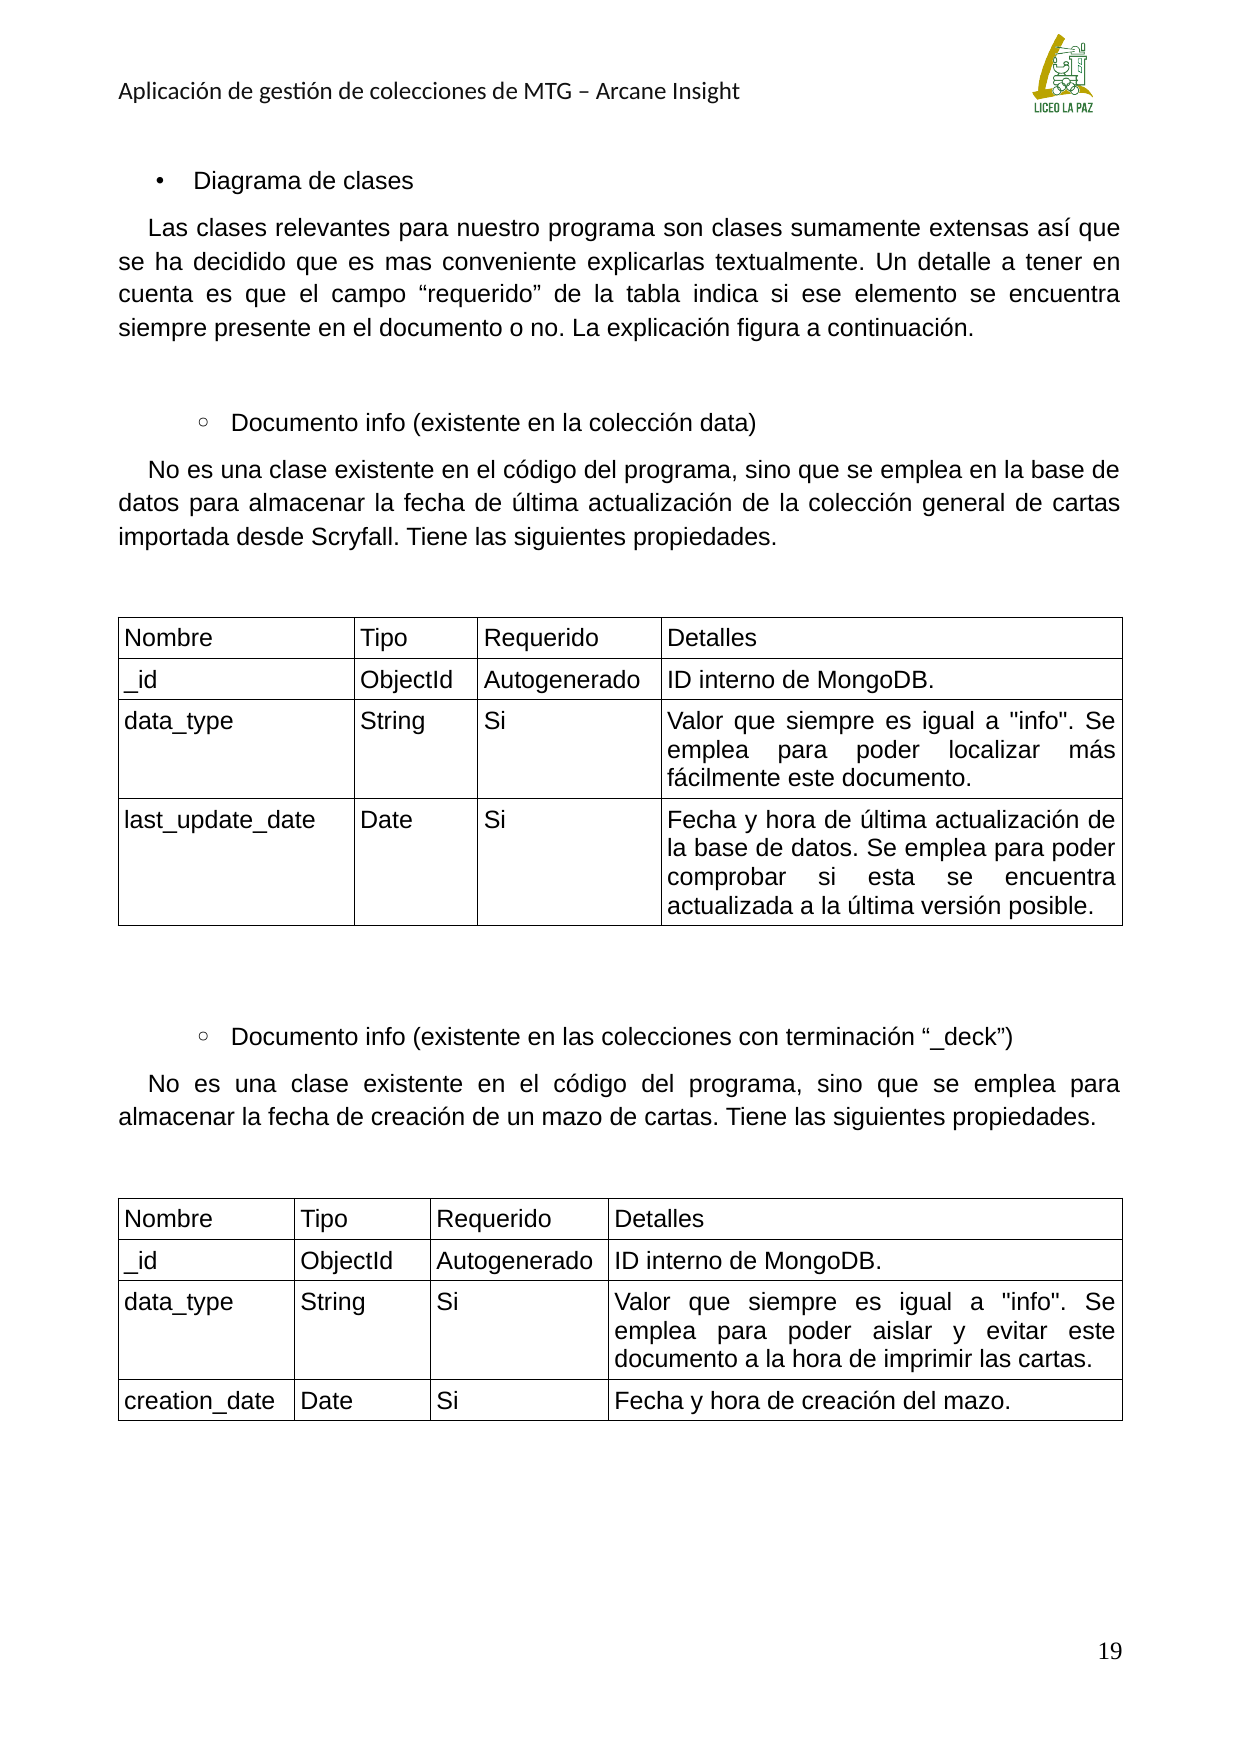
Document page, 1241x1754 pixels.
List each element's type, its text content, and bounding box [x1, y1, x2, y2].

list Documento info (existente en las colecciones con terminación “_deck”) [193, 1022, 1122, 1051]
table_cell Fecha y hora de última actualización de la base de datos. Se emplea para poder comprobar si esta se encuentra actualizada a la última versión posible. [662, 799, 1122, 925]
table_cell Si [478, 700, 661, 798]
table_cell Si [478, 799, 661, 925]
picture [1025, 26, 1100, 121]
table_cell Autogenerado [431, 1240, 608, 1280]
table_cell Date [295, 1380, 430, 1420]
table_cell last_update_date [119, 799, 354, 925]
text Las clases relevantes para nuestro programa son clases sumamente extensas así que se ha decidido que es mas conveniente explicarlas textualmente. Un detalle a tener en cuenta es que el campo “requerido” de la tabla indica si ese elemento se encuentra siempre presente en el documento o no. La explicación figura a continuación. [118, 213, 1122, 341]
table_cell Si [431, 1380, 608, 1420]
list Documento info (existente en la colección data) [193, 408, 1122, 437]
table_cell ObjectId [355, 659, 477, 699]
table_header Nombre [119, 1199, 294, 1239]
table_header Detalles [609, 1199, 1122, 1239]
table_header Tipo [295, 1199, 430, 1239]
table_header Detalles [662, 618, 1122, 658]
table_cell data_type [119, 700, 354, 798]
table_header Tipo [355, 618, 477, 658]
table_cell _id [119, 659, 354, 699]
table_cell Valor que siempre es igual a "info". Se emplea para poder localizar más fácilmente este documento. [662, 700, 1122, 798]
table_header Nombre [119, 618, 354, 658]
list Diagrama de clases [156, 166, 1122, 194]
table_cell ObjectId [295, 1240, 430, 1280]
table_cell _id [119, 1240, 294, 1280]
table_header Requerido [478, 618, 661, 658]
table_cell Autogenerado [478, 659, 661, 699]
table_cell ID interno de MongoDB. [662, 659, 1122, 699]
table_cell Date [355, 799, 477, 925]
table_cell Si [431, 1281, 608, 1379]
table_cell String [355, 700, 477, 798]
text No es una clase existente en el código del programa, sino que se emplea para almacenar la fecha de creación de un mazo de cartas. Tiene las siguientes propiedades. [118, 1069, 1122, 1131]
table_cell ID interno de MongoDB. [609, 1240, 1122, 1280]
table_cell creation_date [119, 1380, 294, 1420]
table_header Requerido [431, 1199, 608, 1239]
table_cell String [295, 1281, 430, 1379]
text No es una clase existente en el código del programa, sino que se emplea en la base de datos para almacenar la fecha de última actualización de la colección general de cartas importada desde Scryfall. Tiene las siguientes propiedades. [118, 455, 1122, 550]
table_cell Fecha y hora de creación del mazo. [609, 1380, 1122, 1420]
table_cell Valor que siempre es igual a "info". Se emplea para poder aislar y evitar este documento a la hora de imprimir las cartas. [609, 1281, 1122, 1379]
table_cell data_type [119, 1281, 294, 1379]
